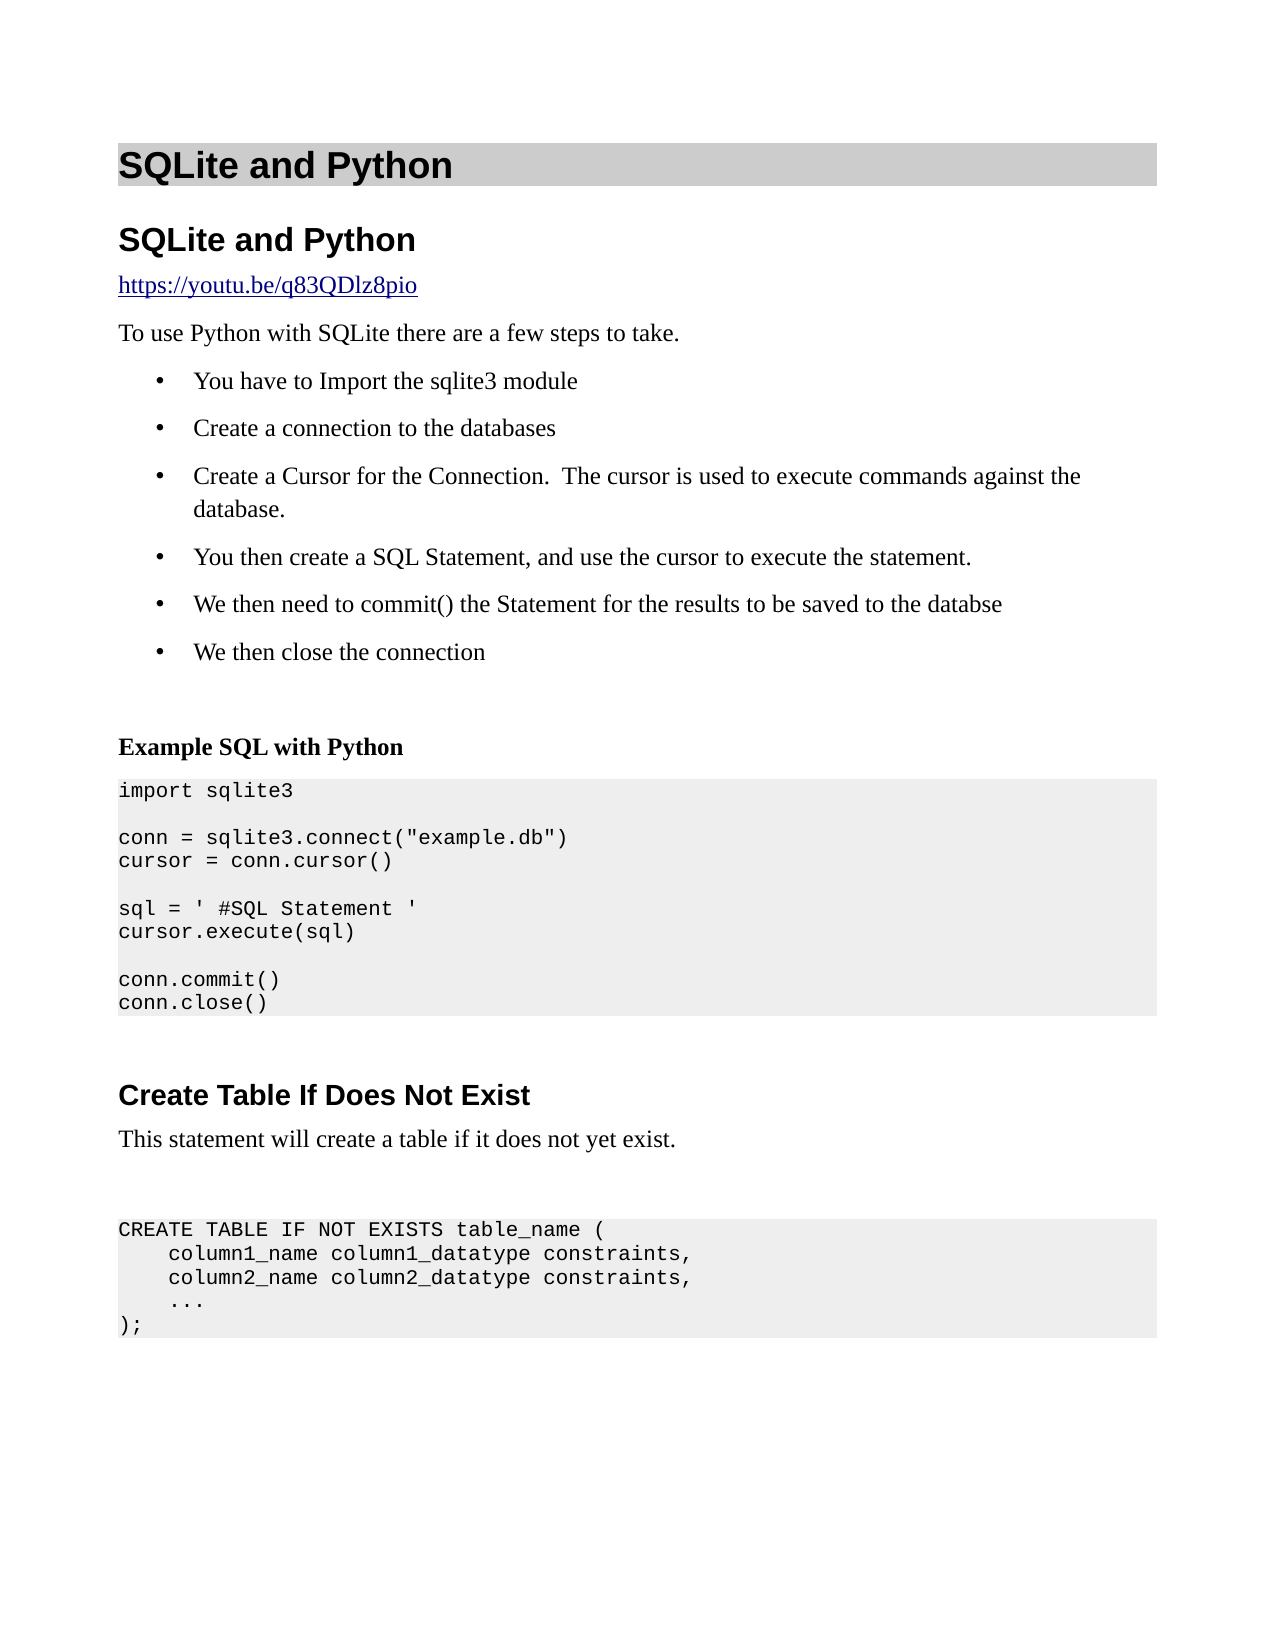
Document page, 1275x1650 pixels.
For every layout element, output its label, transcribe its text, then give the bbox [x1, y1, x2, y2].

text Example SQL with Python [118, 732, 1157, 761]
text column2_name column2_datatype constraints, [118, 1267, 1157, 1290]
text CREATE TABLE IF NOT EXISTS table_name ( [118, 1219, 1157, 1243]
text conn.commit() [118, 969, 1157, 992]
text ); [118, 1314, 1157, 1338]
text cursor = conn.cursor() [118, 851, 1157, 874]
text conn = sqlite3.connect("example.db") [118, 827, 1157, 851]
list You then create a SQL Statement, and use the cursor to execute the statement. [156, 542, 1157, 570]
list Create a Cursor for the Connection. The cursor is used to execute commands against the database. [156, 461, 1157, 523]
text sql = ' #SQL Statement ' [118, 898, 1157, 921]
text https://youtu.be/q83QDlz8pio [118, 271, 1157, 299]
text ... [118, 1290, 1157, 1314]
text cursor.execute(sql) [118, 921, 1157, 945]
text conn.close() [118, 992, 1157, 1016]
subtitle Create Table If Does Not Exist [118, 1078, 1157, 1112]
text import sqlite3 [118, 779, 1157, 803]
subtitle SQLite and Python [118, 219, 1157, 258]
list Create a connection to the databases [156, 413, 1157, 442]
subtitle SQLite and Python [118, 143, 1157, 186]
text To use Python with SQLite there are a few steps to take. [118, 318, 1157, 347]
text This statement will create a table if it does not yet exist. [118, 1124, 1157, 1153]
list You have to Import the sqlite3 module [156, 366, 1157, 394]
text column1_name column1_datatype constraints, [118, 1243, 1157, 1267]
list We then need to commit() the Statement for the results to be saved to the databse [156, 589, 1157, 618]
list We then close the connection [156, 637, 1157, 666]
